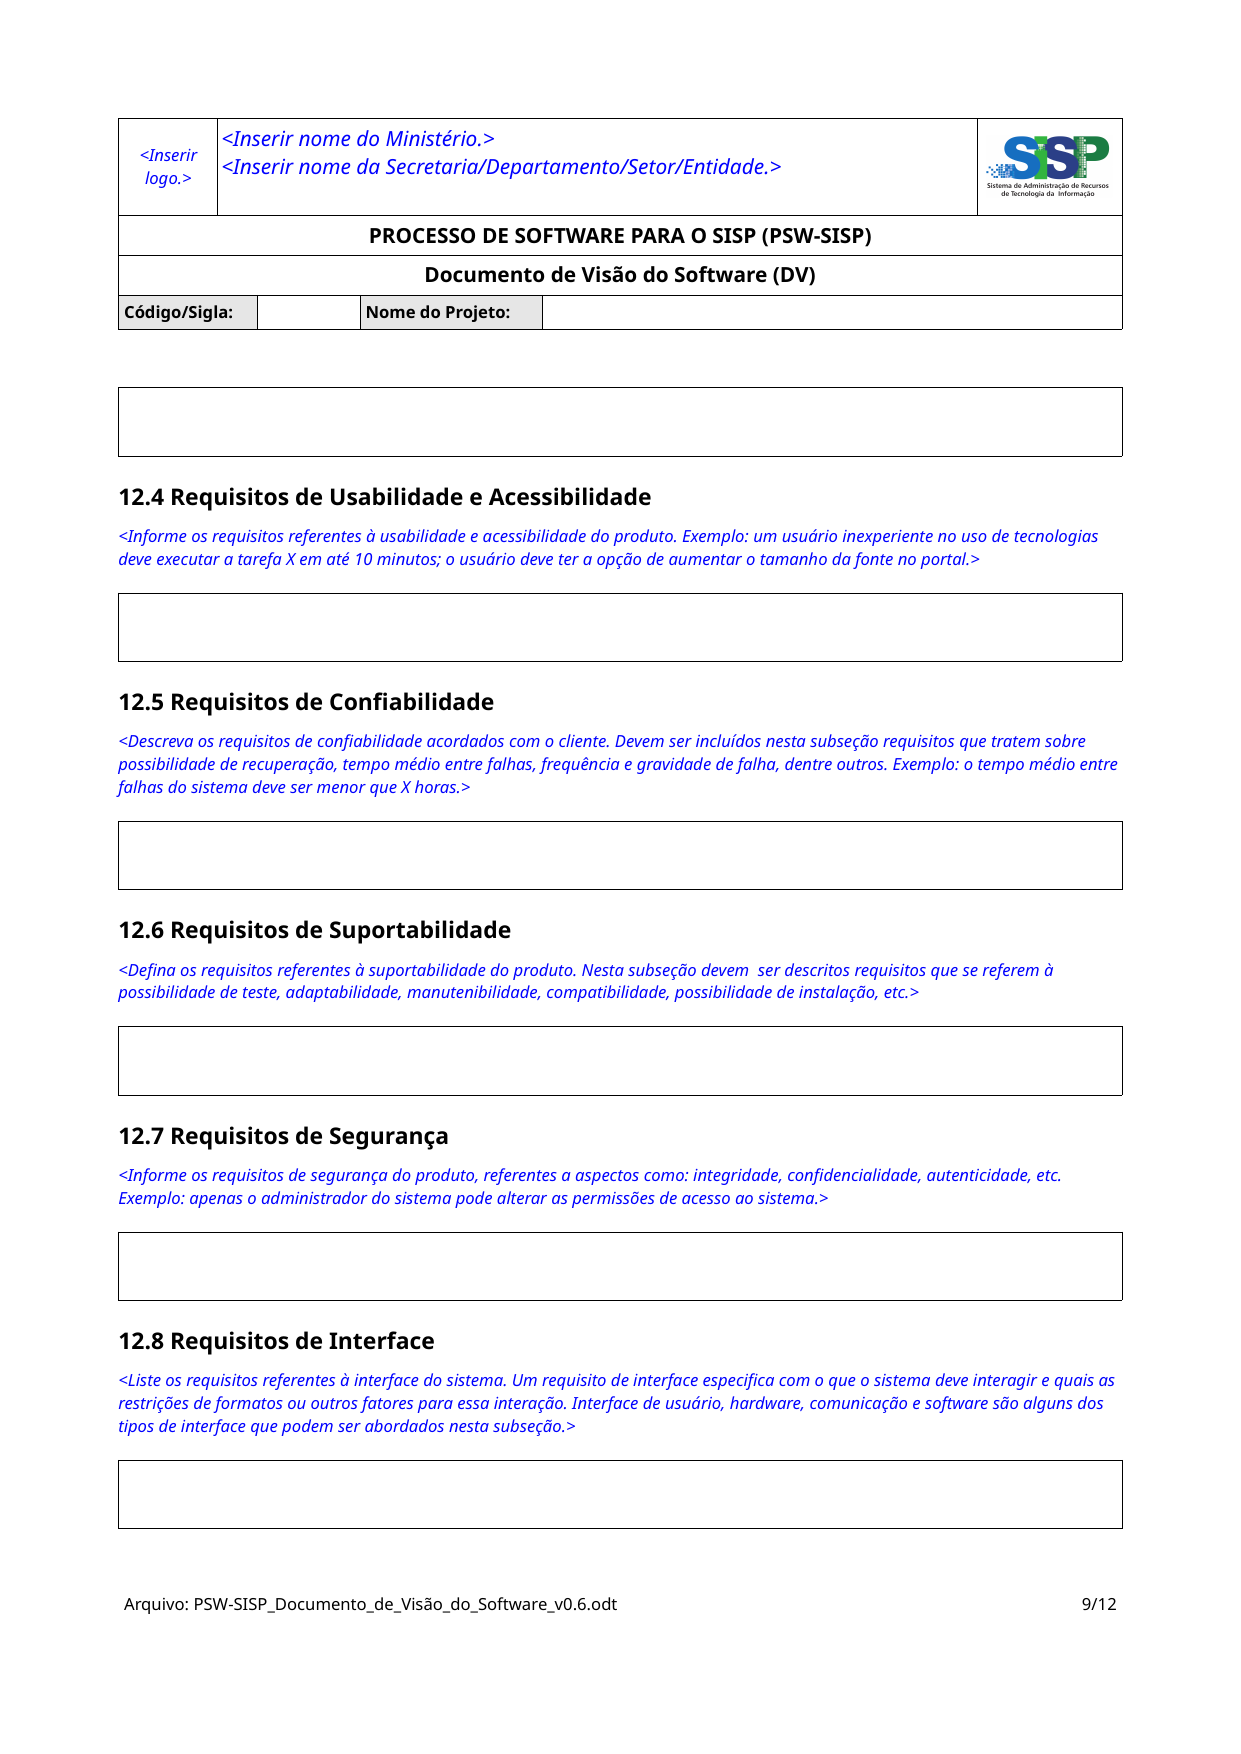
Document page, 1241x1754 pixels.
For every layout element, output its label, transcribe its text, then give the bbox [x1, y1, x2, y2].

text <Descreva os requisitos de confiabilidade acordados com o cliente. Devem ser incluídos nesta subseção requisitos que tratem sobre possibilidade de recuperação, tempo médio entre falhas, frequência e gravidade de falha, dentre outros. Exemplo: o tempo médio entre falhas do sistema deve ser menor que X horas.> [118, 730, 1122, 798]
picture [986, 135, 1113, 198]
subtitle 12.7 Requisitos de Segurança [118, 1120, 1122, 1151]
table_header [119, 822, 1122, 889]
table_header [119, 594, 1122, 661]
text <Informe os requisitos de segurança do produto, referentes a aspectos como: integridade, confidencialidade, autenticidade, etc. Exemplo: apenas o administrador do sistema pode alterar as permissões de acesso ao sistema.> [118, 1163, 1122, 1209]
text <Liste os requisitos referentes à interface do sistema. Um requisito de interface especifica com o que o sistema deve interagir e quais as restrições de formatos ou outros fatores para essa interação. Interface de usuário, hardware, comunicação e software são alguns dos tipos de interface que podem ser abordados nesta subseção.> [118, 1369, 1122, 1437]
table_header [119, 1233, 1122, 1300]
subtitle 12.4 Requisitos de Usabilidade e Acessibilidade [118, 481, 1122, 512]
subtitle 12.5 Requisitos de Confiabilidade [118, 686, 1122, 717]
subtitle 12.8 Requisitos de Interface [118, 1325, 1122, 1356]
text <Informe os requisitos referentes à usabilidade e acessibilidade do produto. Exemplo: um usuário inexperiente no uso de tecnologias deve executar a tarefa X em até 10 minutos; o usuário deve ter a opção de aumentar o tamanho da fonte no portal.> [118, 524, 1122, 570]
table_header [119, 1461, 1122, 1528]
text <Defina os requisitos referentes à suportabilidade do produto. Nesta subseção devem ser descritos requisitos que se referem à possibilidade de teste, adaptabilidade, manutenibilidade, compatibilidade, possibilidade de instalação, etc.> [118, 958, 1122, 1003]
subtitle 12.6 Requisitos de Suportabilidade [118, 914, 1122, 946]
table_header [119, 388, 1122, 456]
table_header [119, 1027, 1122, 1095]
